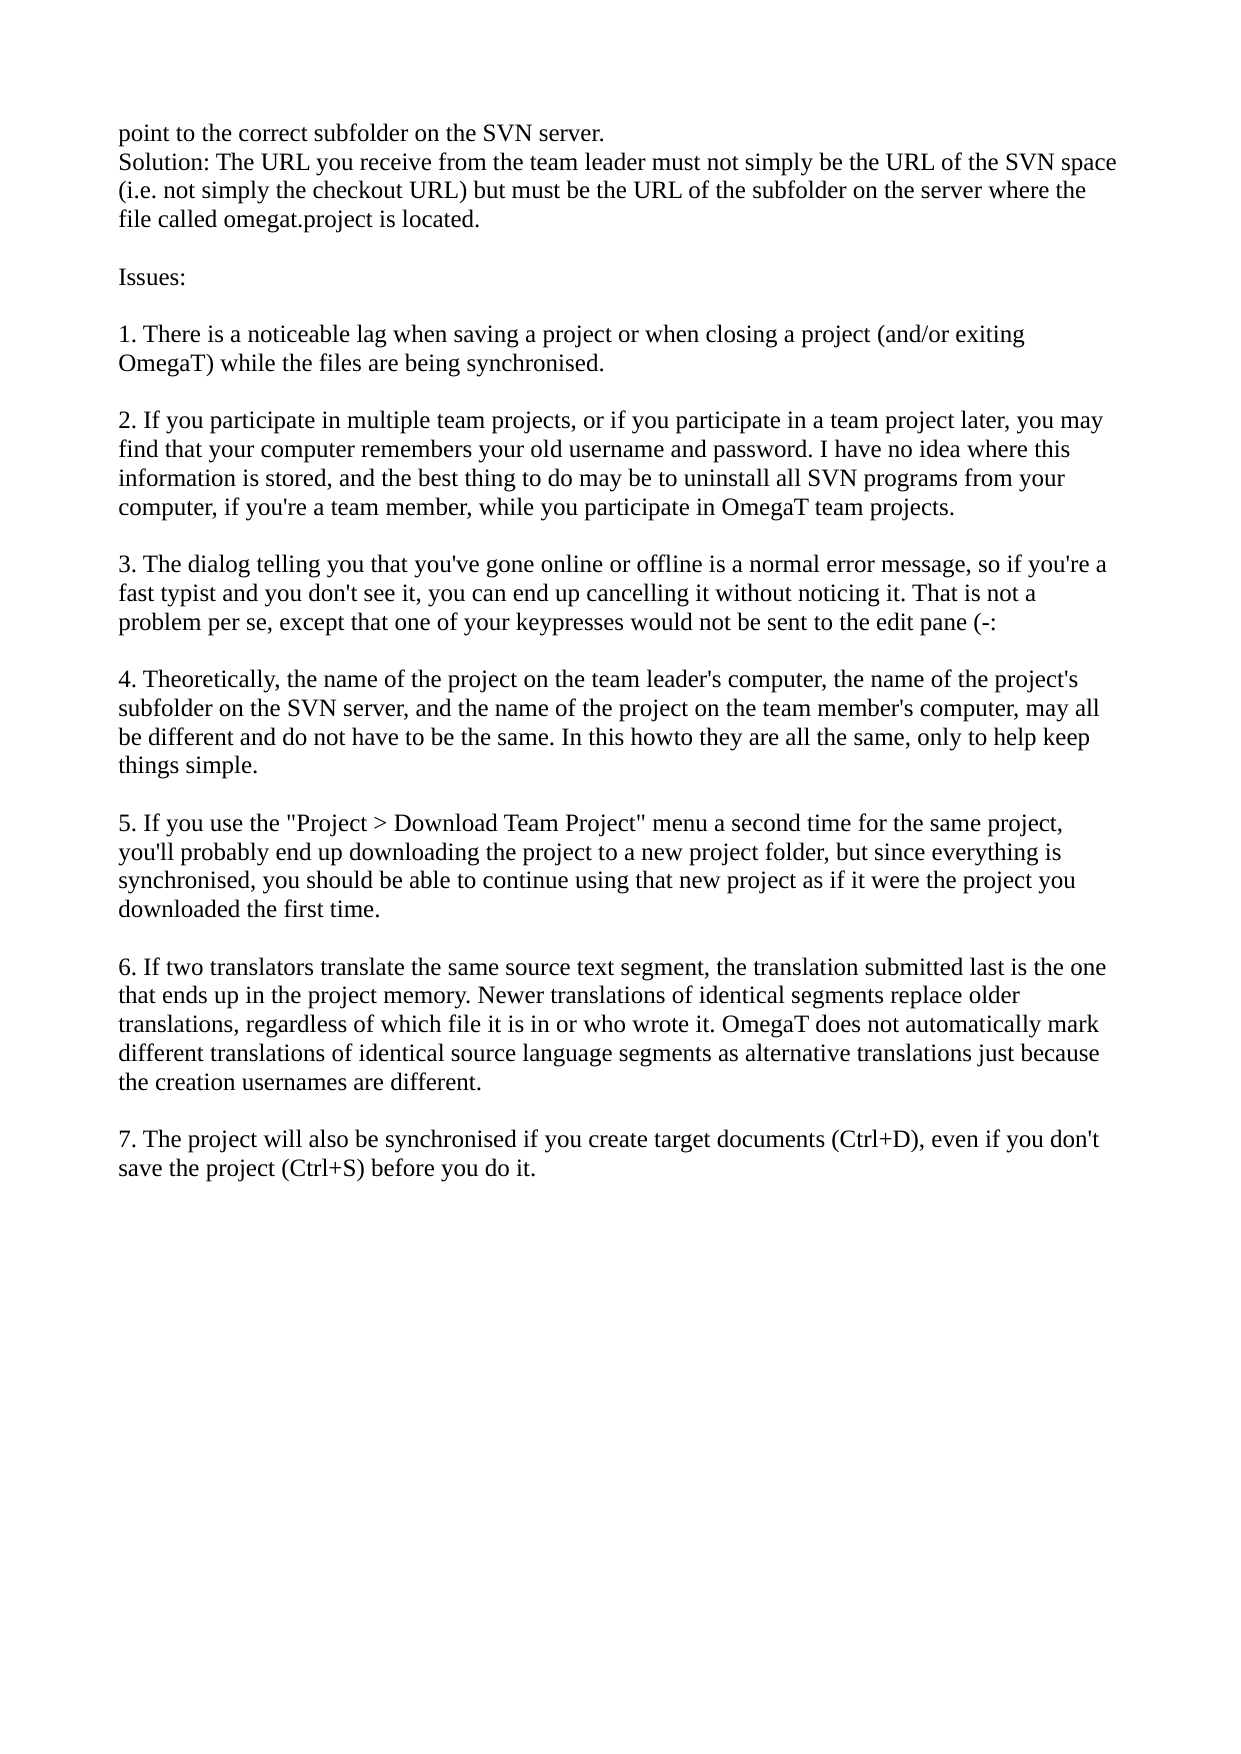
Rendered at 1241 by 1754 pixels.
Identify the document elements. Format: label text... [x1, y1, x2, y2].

text Solution: The URL you receive from the team leader must not simply be the URL of the SVN space (i.e. not simply the checkout URL) but must be the URL of the subfolder on the server where the file called omegat.project is located. [118, 147, 1122, 233]
text 3. The dialog telling you that you've gone online or offline is a normal error message, so if you're a fast typist and you don't see it, you can end up cancelling it without noticing it. That is not a problem per se, except that one of your keypresses would not be sent to the edit pane (-: [118, 549, 1122, 636]
text 7. The project will also be synchronised if you create target documents (Ctrl+D), even if you don't save the project (Ctrl+S) before you do it. [118, 1124, 1122, 1182]
text 6. If two translators translate the same source text segment, the translation submitted last is the one that ends up in the project memory. Newer translations of identical segments replace older translations, regardless of which file it is in or who wrote it. OmegaT does not automatically mark different translations of identical source language segments as alternative translations just because the creation usernames are different. [118, 952, 1122, 1096]
text Issues: [118, 262, 1122, 291]
text 4. Theoretically, the name of the project on the team leader's computer, the name of the project's subfolder on the SVN server, and the name of the project on the team member's computer, may all be different and do not have to be the same. In this howto they are all the same, only to help keep things simple. [118, 664, 1122, 779]
text point to the correct subfolder on the SVN server. [118, 118, 1122, 147]
text 2. If you participate in multiple team projects, or if you participate in a team project later, you may find that your computer remembers your old username and password. I have no idea where this information is stored, and the best thing to do may be to uninstall all SVN programs from your computer, if you're a team member, while you participate in OmegaT team projects. [118, 406, 1122, 521]
text 5. If you use the "Project > Download Team Project" menu a second time for the same project, you'll probably end up downloading the project to a new project folder, but since everything is synchronised, you should be able to continue using that new project as if it were the project you downloaded the first time. [118, 808, 1122, 923]
text 1. There is a noticeable lag when saving a project or when closing a project (and/or exiting OmegaT) while the files are being synchronised. [118, 319, 1122, 377]
